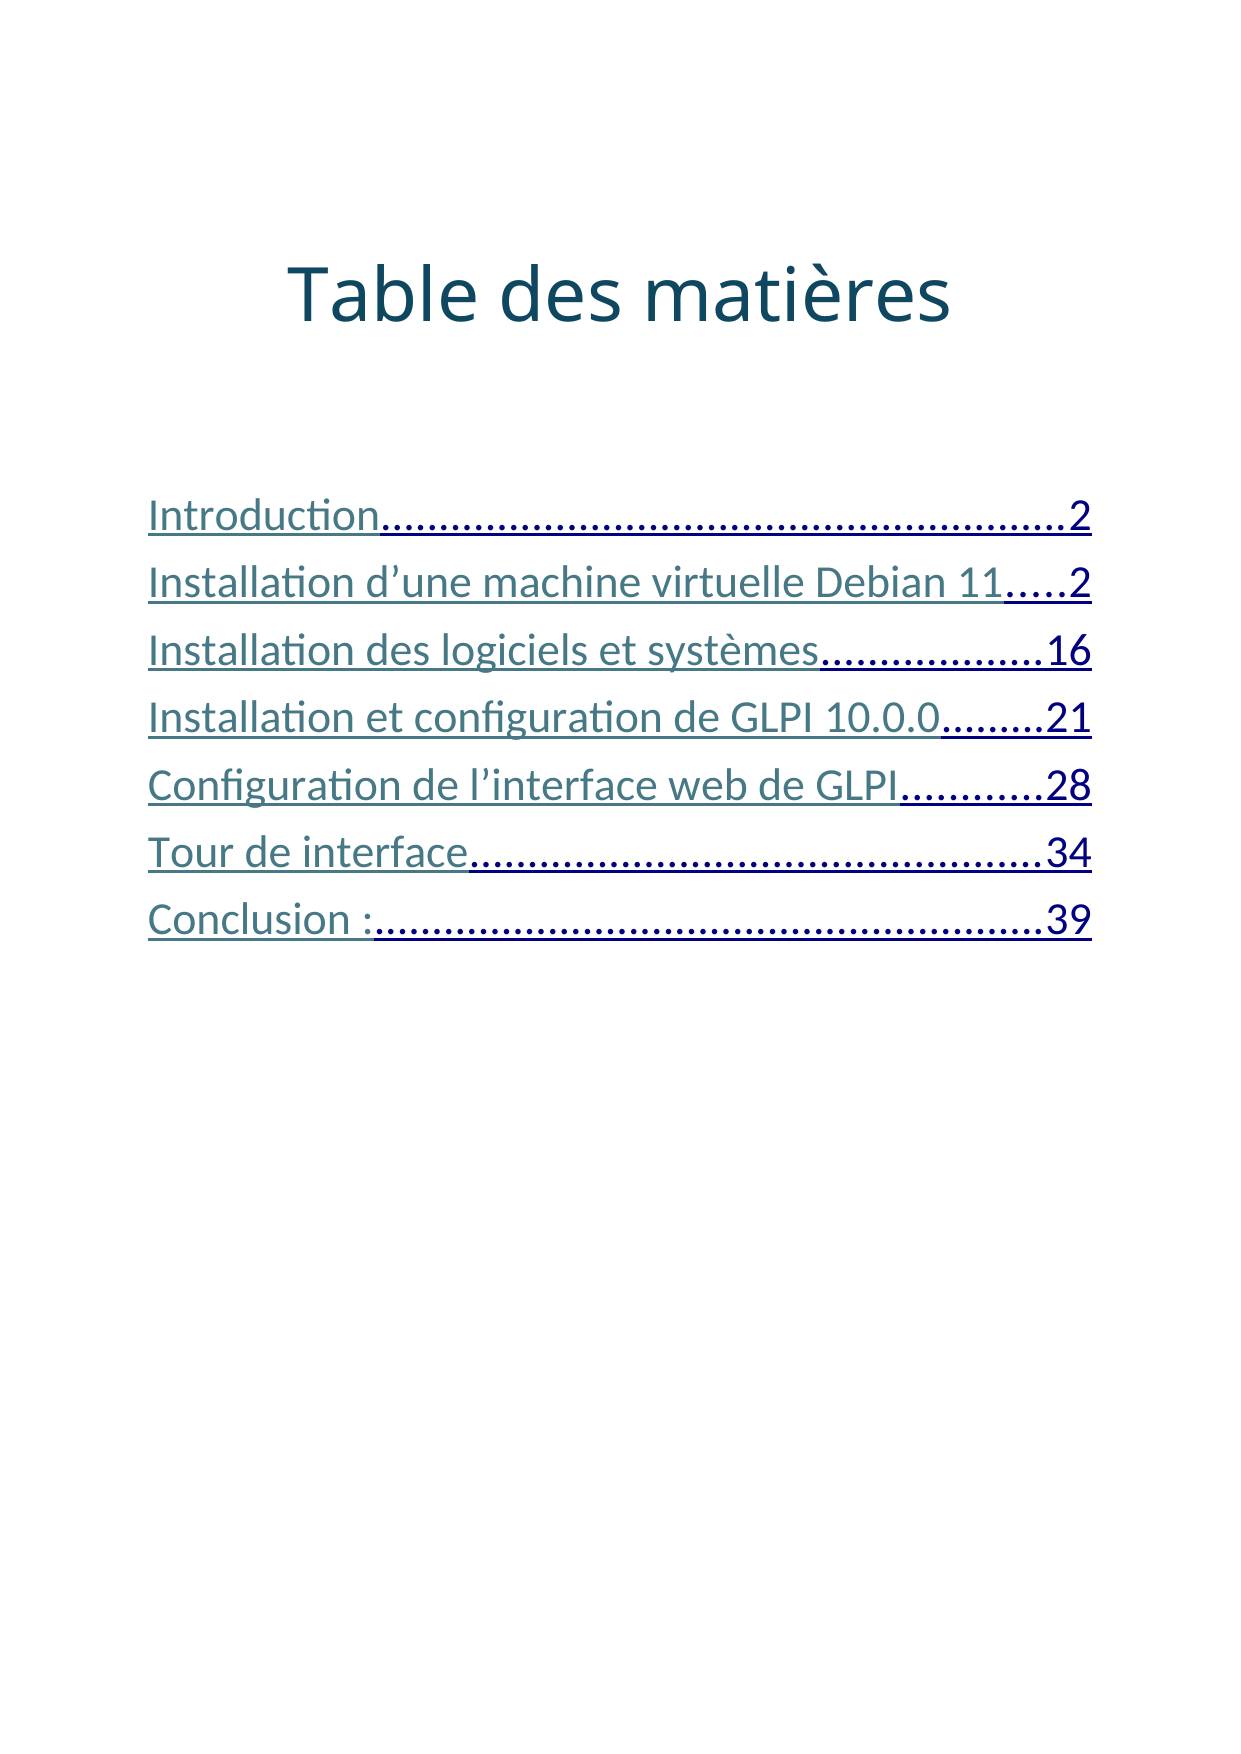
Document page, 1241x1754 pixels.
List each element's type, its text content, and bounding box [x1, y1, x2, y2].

text Installation et configuration de GLPI 10.0.0 21 [148, 688, 1093, 744]
text Installation des logiciels et systèmes 16 [148, 621, 1093, 677]
text Tour de interface 34 [148, 823, 1093, 879]
text Configuration de l’interface web de GLPI 28 [148, 756, 1093, 811]
text Table des matières [148, 241, 1093, 343]
text Installation d’une machine virtuelle Debian 11 2 [148, 553, 1093, 609]
text Conclusion : 39 [148, 890, 1093, 946]
text Introduction 2 [148, 486, 1093, 542]
